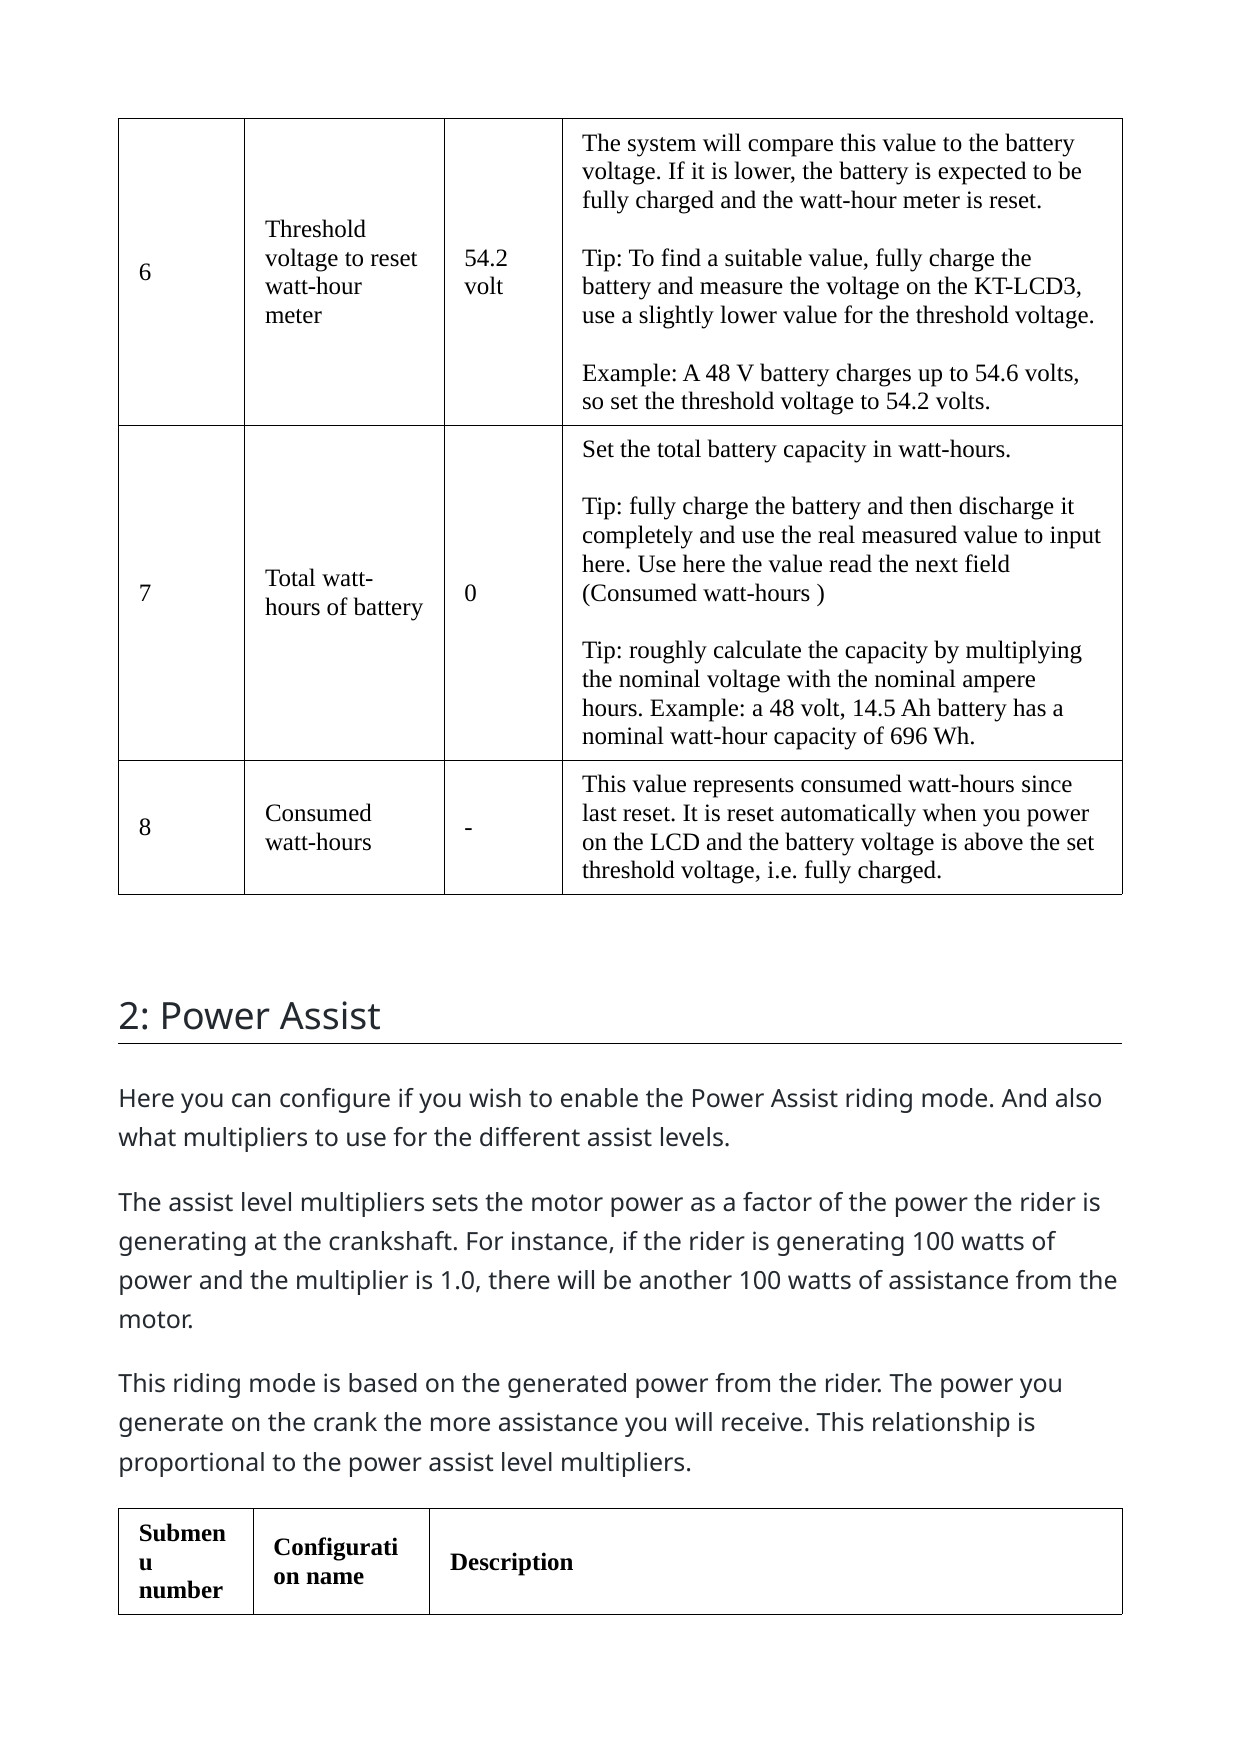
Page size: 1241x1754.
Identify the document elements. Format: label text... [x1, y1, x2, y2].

subtitle 2: Power Assist [118, 989, 1122, 1043]
table_cell Set the total battery capacity in watt-hours. Tip: fully charge the battery and then discharge it completely and use the real measured value to input here. Use here the value read the next field (Consumed watt-hours ) Tip: roughly calculate the capacity by multiplying the nominal voltage with the nominal ampere hours. Example: a 48 volt, 14.5 Ah battery has a nominal watt-hour capacity of 696 Wh. [563, 426, 1122, 759]
table_cell Threshold voltage to reset watt-hour meter [245, 119, 444, 424]
table_cell The system will compare this value to the battery voltage. If it is lower, the battery is expected to be fully charged and the watt-hour meter is reset. Tip: To find a suitable value, fully charge the battery and measure the voltage on the KT-LCD3, use a slightly lower value for the threshold voltage. Example: A 48 V battery charges up to 54.6 volts, so set the threshold voltage to 54.2 volts. [563, 119, 1122, 424]
text The assist level multipliers sets the motor power as a factor of the power the rider is generating at the crankshaft. For instance, if the rider is generating 100 watts of power and the multiplier is 1.0, there will be another 100 watts of assistance from the motor. [118, 1184, 1122, 1336]
table_cell 54.2 volt [445, 119, 562, 424]
text This riding mode is based on the generated power from the rider. The power you generate on the crank the more assistance you will receive. This relationship is proportional to the power assist level multipliers. [118, 1366, 1122, 1478]
table_cell This value represents consumed watt-hours since last reset. It is reset automatically when you power on the LCD and the battery voltage is above the set threshold voltage, i.e. fully charged. [563, 761, 1122, 893]
table_cell 8 [119, 761, 244, 893]
table_cell 7 [119, 426, 244, 759]
table_cell 6 [119, 119, 244, 424]
table_header Submenu number [119, 1509, 253, 1613]
table_header Description [430, 1509, 1122, 1613]
table_header Configuration name [254, 1509, 429, 1613]
table_cell Total watt-hours of battery [245, 426, 444, 759]
table_cell 0 [445, 426, 562, 759]
text Here you can configure if you wish to enable the Power Assist riding mode. And also what multipliers to use for the different assist levels. [118, 1081, 1122, 1154]
table_cell - [445, 761, 562, 893]
table_cell Consumed watt-hours [245, 761, 444, 893]
